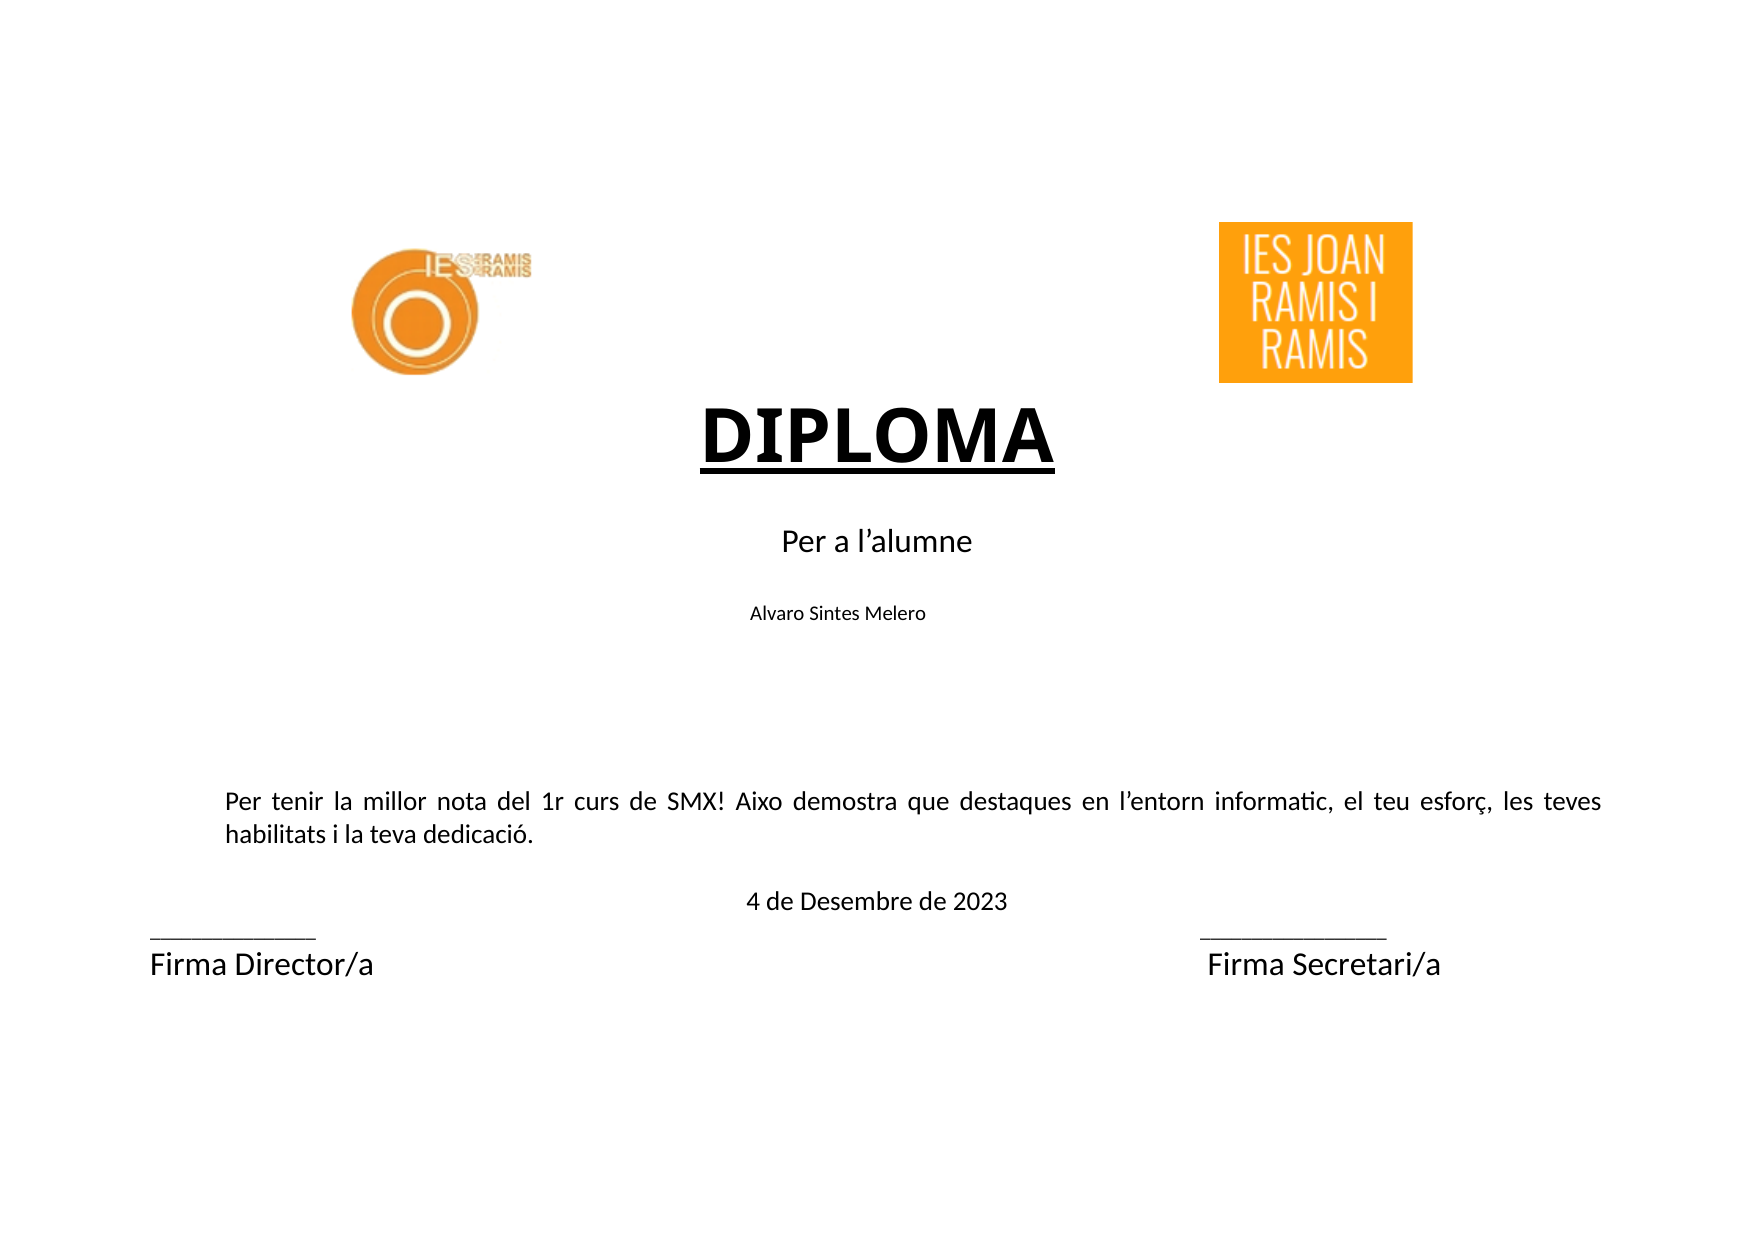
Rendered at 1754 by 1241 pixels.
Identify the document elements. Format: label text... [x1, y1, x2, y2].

picture [1219, 222, 1413, 383]
text Alvaro Sintes Melero [750, 600, 1114, 625]
subtitle Per a l’alumne [150, 520, 1604, 561]
text ________________ __________________ [150, 918, 1604, 943]
subtitle DIPLOMA [150, 223, 1604, 484]
text Firma Director/a Firma Secretari/a [150, 943, 1604, 984]
subtitle Per tenir la millor nota del 1r curs de SMX! Aixo demostra que destaques en l’entorn informatic, el teu esforç, les teves habilitats i la teva dedicació. [225, 596, 1604, 850]
text 4 de Desembre de 2023 [150, 884, 1604, 918]
picture [341, 222, 536, 383]
